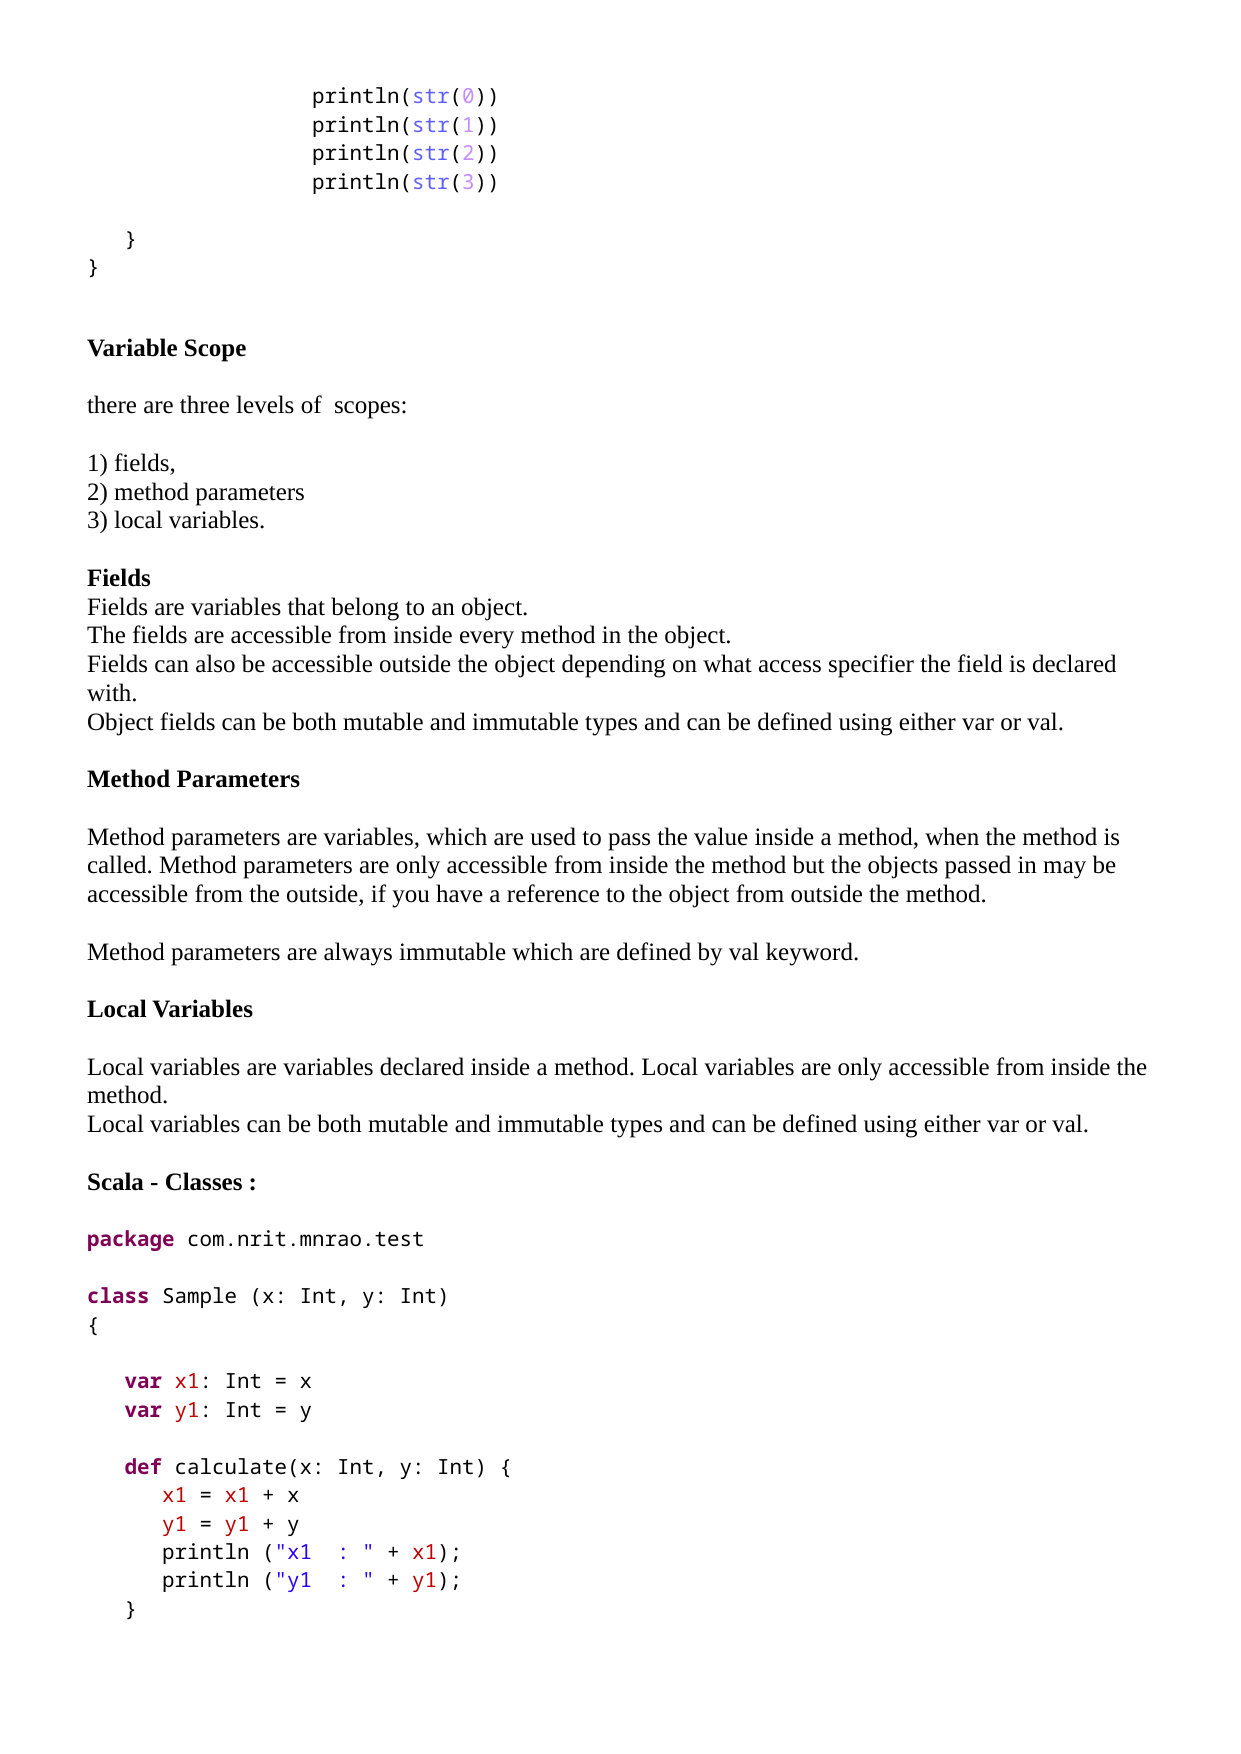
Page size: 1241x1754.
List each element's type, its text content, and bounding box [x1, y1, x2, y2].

text println(str(1)) [87, 110, 1155, 138]
text The fields are accessible from inside every method in the object. [87, 621, 1155, 649]
text Fields are variables that belong to an object. [87, 592, 1155, 621]
text Local Variables [87, 994, 1155, 1023]
text } [87, 224, 1155, 252]
text class Sample (x: Int, y: Int) [87, 1281, 1155, 1310]
text Scala - Classes : [87, 1167, 1155, 1196]
text } [87, 252, 1155, 281]
text } [87, 1594, 1155, 1622]
text Object fields can be both mutable and immutable types and can be defined using either var or val. [87, 707, 1155, 736]
text def calculate(x: Int, y: Int) { [87, 1452, 1155, 1480]
text var y1: Int = y [87, 1395, 1155, 1423]
text 3) local variables. [87, 506, 1155, 534]
text Fields can also be accessible outside the object depending on what access specifier the field is declared with. [87, 649, 1155, 707]
text println(str(0)) [87, 82, 1155, 110]
text y1 = y1 + y [87, 1509, 1155, 1537]
text Method parameters are variables, which are used to pass the value inside a method, when the method is called. Method parameters are only accessible from inside the method but the objects passed in may be accessible from the outside, if you have a reference to the object from outside the method. [87, 822, 1155, 908]
text Variable Scope [87, 333, 1155, 362]
text Method parameters are always immutable which are defined by val keyword. [87, 937, 1155, 966]
text { [87, 1310, 1155, 1338]
text package com.nrit.mnrao.test [87, 1224, 1155, 1253]
text var x1: Int = x [87, 1367, 1155, 1395]
text Method Parameters [87, 764, 1155, 793]
text 2) method parameters [87, 477, 1155, 506]
text println(str(3)) [87, 167, 1155, 195]
text println ("x1 : " + x1); [87, 1537, 1155, 1566]
text x1 = x1 + x [87, 1480, 1155, 1509]
text Local variables can be both mutable and immutable types and can be defined using either var or val. [87, 1109, 1155, 1138]
text Local variables are variables declared inside a method. Local variables are only accessible from inside the method. [87, 1052, 1155, 1109]
text println ("y1 : " + y1); [87, 1566, 1155, 1594]
text println(str(2)) [87, 138, 1155, 167]
text there are three levels of scopes: [87, 391, 1155, 419]
text 1) fields, [87, 448, 1155, 477]
text Fields [87, 563, 1155, 592]
